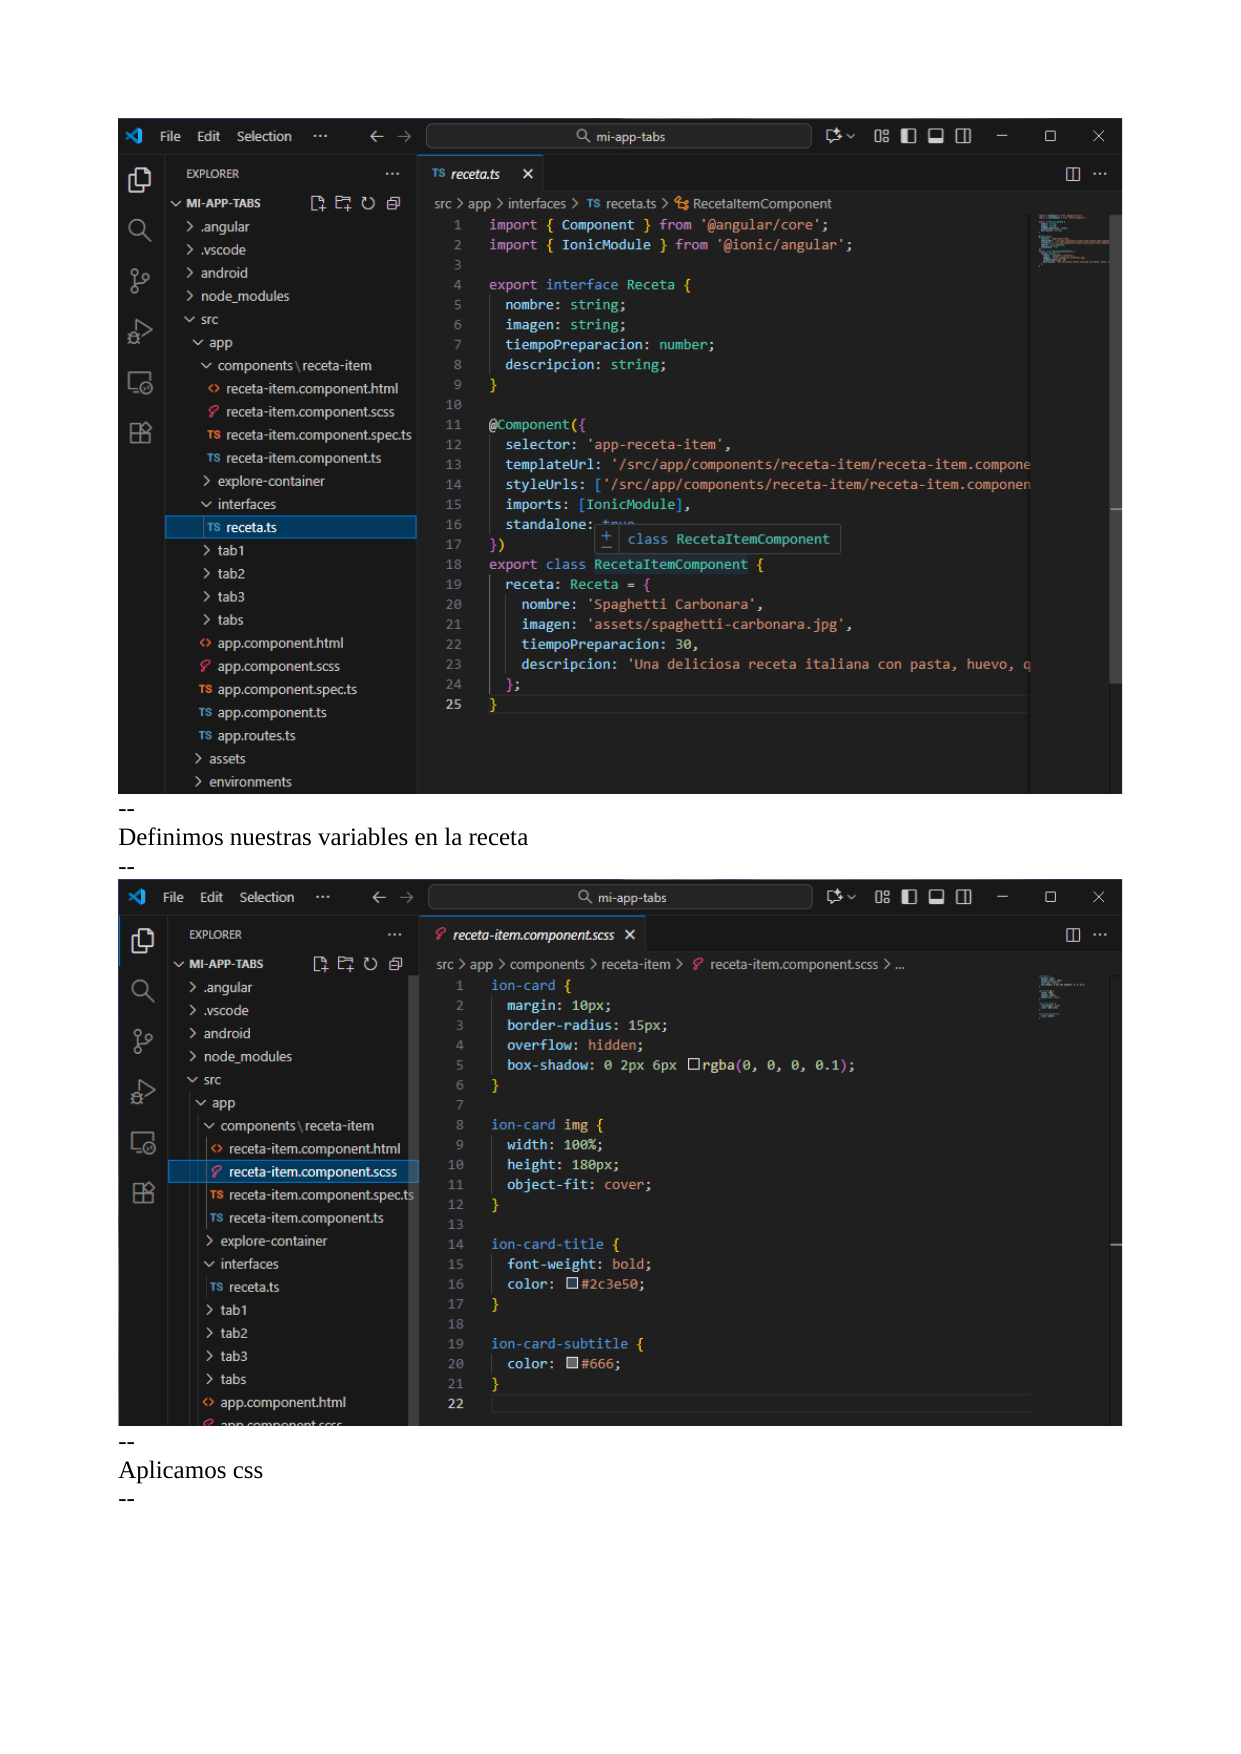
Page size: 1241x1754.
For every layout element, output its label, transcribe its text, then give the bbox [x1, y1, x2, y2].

text -- [118, 794, 1122, 822]
text -- [118, 1426, 1122, 1455]
text -- [118, 1483, 1122, 1512]
picture [118, 879, 1123, 1426]
picture [118, 118, 1123, 794]
text -- [118, 851, 1122, 879]
text Aplicamos css [118, 1455, 1122, 1483]
text Definimos nuestras variables en la receta [118, 822, 1122, 851]
